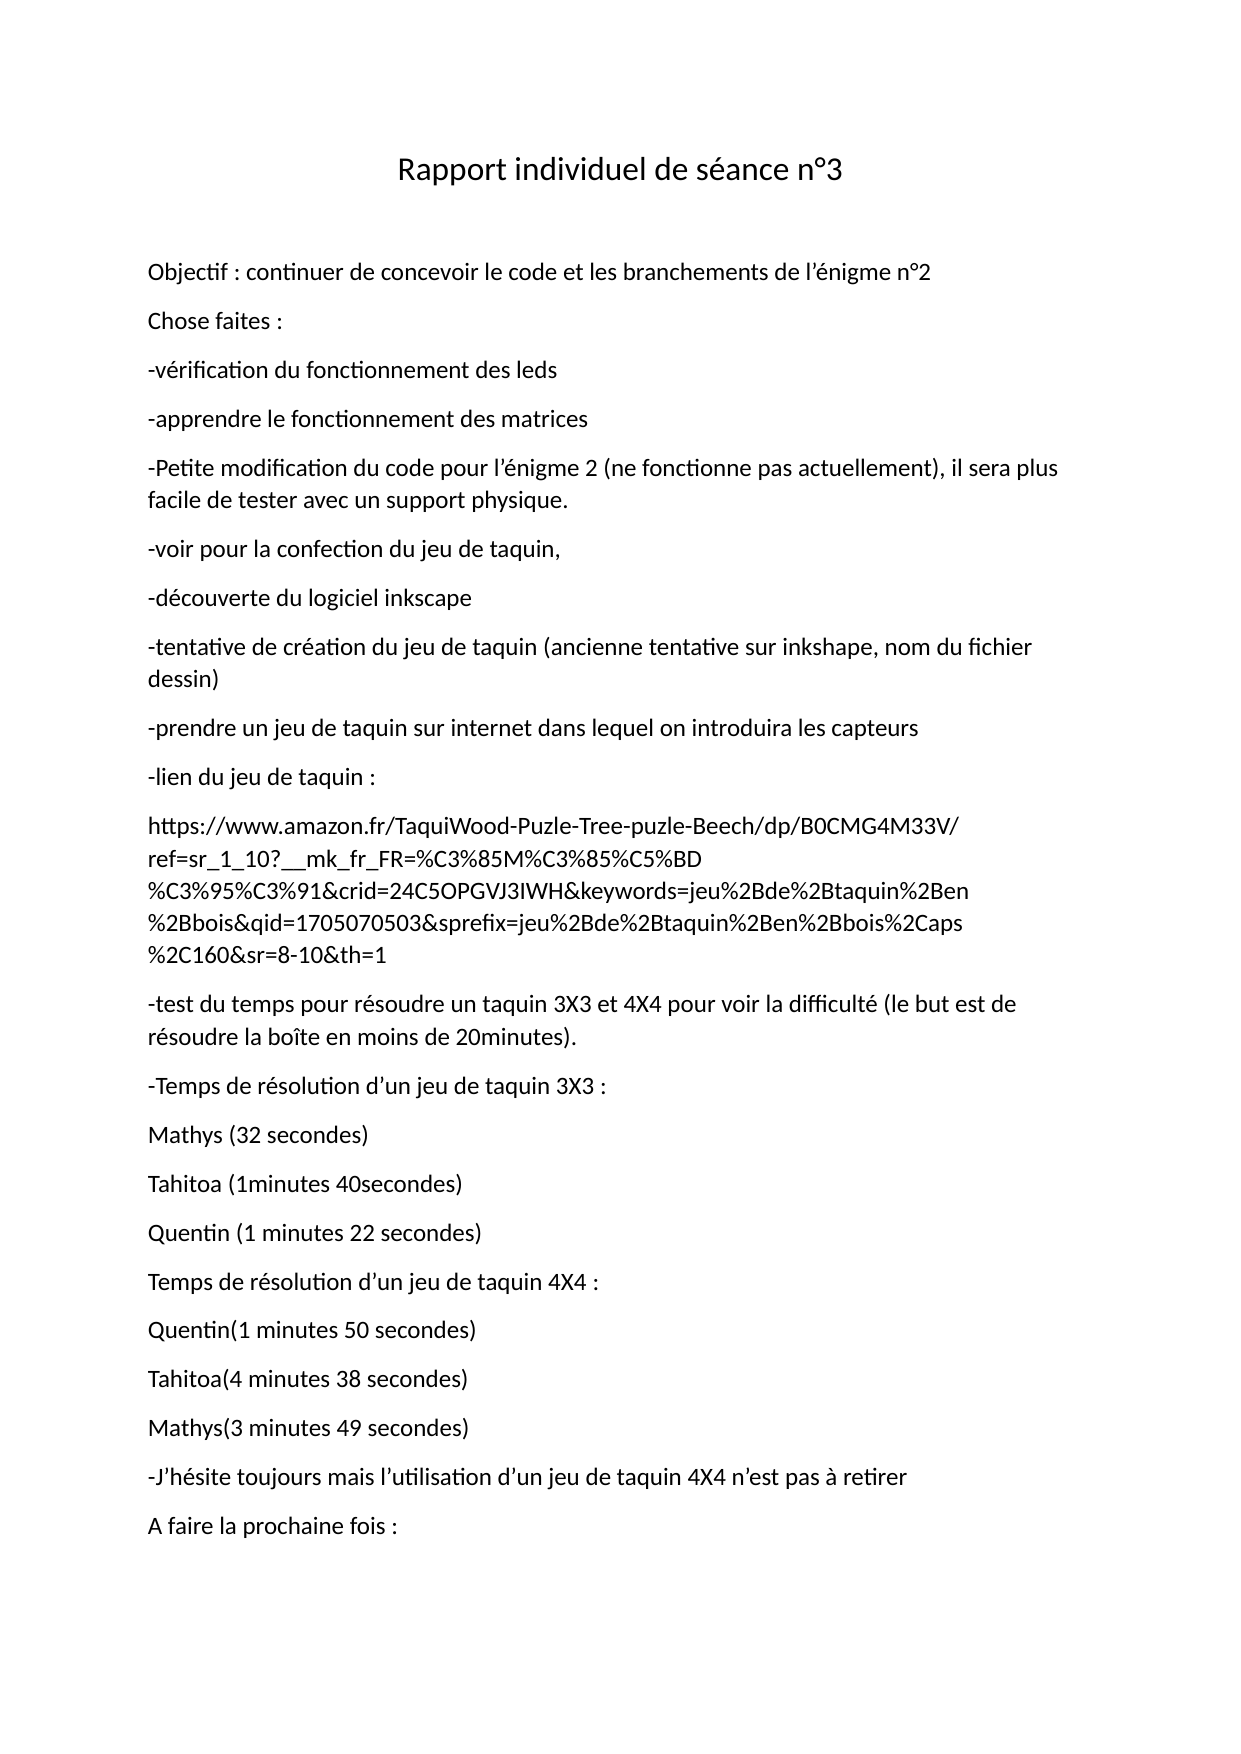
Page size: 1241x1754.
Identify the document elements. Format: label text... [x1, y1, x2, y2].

text Temps de résolution d’un jeu de taquin 4X4 : [148, 1266, 1093, 1296]
text -Temps de résolution d’un jeu de taquin 3X3 : [148, 1070, 1093, 1100]
text https://www.amazon.fr/TaquiWood-Puzle-Tree-puzle-Beech/dp/B0CMG4M33V/ref=sr_1_10?__mk_fr_FR=%C3%85M%C3%85%C5%BD%C3%95%C3%91&crid=24C5OPGVJ3IWH&keywords=jeu%2Bde%2Btaquin%2Ben%2Bbois&qid=1705070503&sprefix=jeu%2Bde%2Btaquin%2Ben%2Bbois%2Caps%2C160&sr=8-10&th=1 [148, 811, 1093, 970]
text Objectif : continuer de concevoir le code et les branchements de l’énigme n°2 [148, 256, 1093, 287]
text -tentative de création du jeu de taquin (ancienne tentative sur inkshape, nom du fichier dessin) [148, 631, 1093, 694]
text -vérification du fonctionnement des leds [148, 354, 1093, 385]
text -Petite modification du code pour l’énigme 2 (ne fonctionne pas actuellement), il sera plus facile de tester avec un support physique. [148, 452, 1093, 515]
text Mathys (32 secondes) [148, 1119, 1093, 1149]
text Quentin (1 minutes 22 secondes) [148, 1217, 1093, 1247]
text -prendre un jeu de taquin sur internet dans lequel on introduira les capteurs [148, 713, 1093, 743]
text -voir pour la confection du jeu de taquin, [148, 533, 1093, 564]
text A faire la prochaine fois : [148, 1511, 1093, 1541]
text -découverte du logiciel inkscape [148, 582, 1093, 613]
text Mathys(3 minutes 49 secondes) [148, 1413, 1093, 1443]
text -test du temps pour résoudre un taquin 3X3 et 4X4 pour voir la difficulté (le but est de résoudre la boîte en moins de 20minutes). [148, 989, 1093, 1051]
text Chose faites : [148, 305, 1093, 336]
text -apprendre le fonctionnement des matrices [148, 403, 1093, 434]
text Rapport individuel de séance n°3 [148, 148, 1093, 188]
text -lien du jeu de taquin : [148, 762, 1093, 792]
text Quentin(1 minutes 50 secondes) [148, 1315, 1093, 1345]
text Tahitoa (1minutes 40secondes) [148, 1168, 1093, 1198]
text -J’hésite toujours mais l’utilisation d’un jeu de taquin 4X4 n’est pas à retirer [148, 1462, 1093, 1492]
text Tahitoa(4 minutes 38 secondes) [148, 1364, 1093, 1394]
